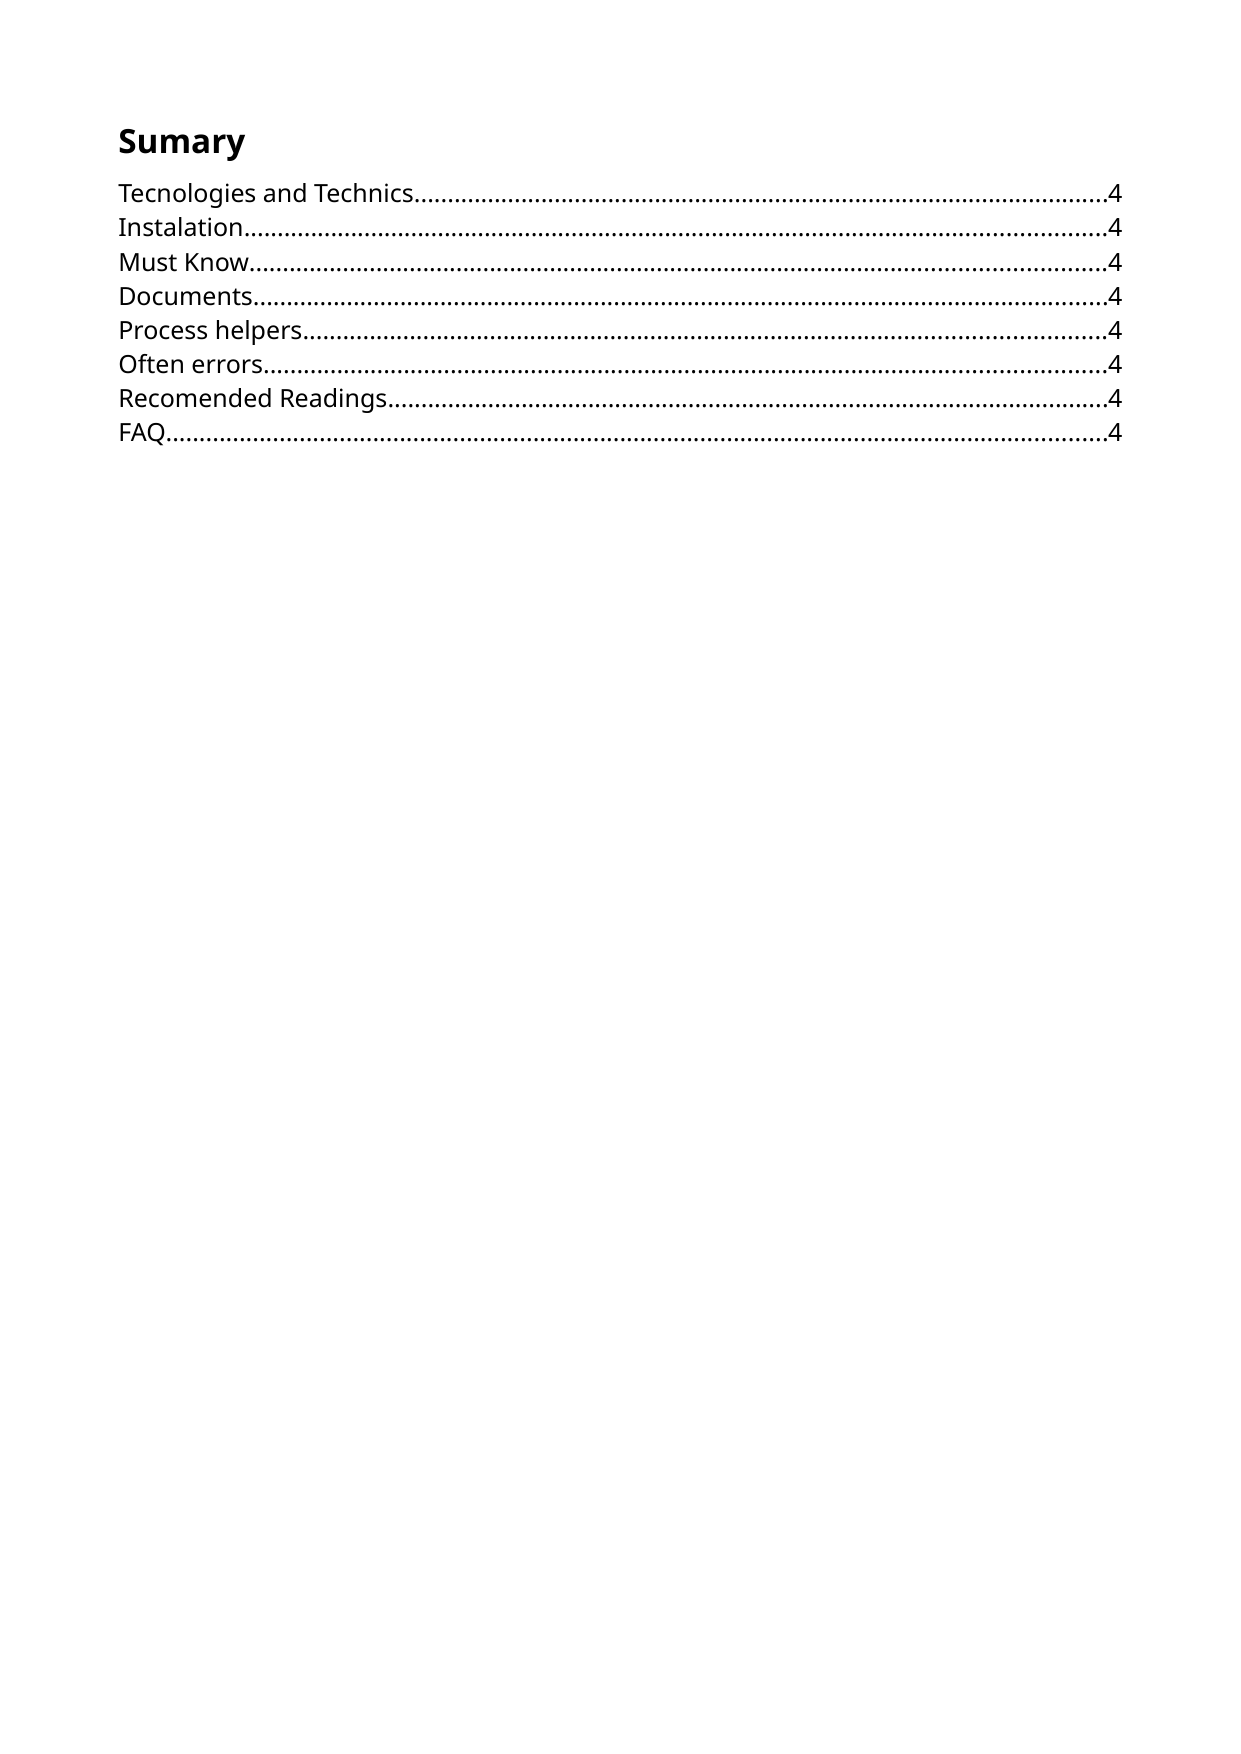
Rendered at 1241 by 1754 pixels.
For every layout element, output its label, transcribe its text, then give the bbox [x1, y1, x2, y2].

text Recomended Readings 4 [118, 380, 1122, 414]
text Tecnologies and Technics 4 [118, 176, 1122, 210]
text Must Know 4 [118, 244, 1122, 278]
text Often errors 4 [118, 346, 1122, 380]
text Documents 4 [118, 278, 1122, 312]
text FAQ 4 [118, 414, 1122, 448]
text Process helpers 4 [118, 312, 1122, 346]
subtitle Sumary [118, 118, 1122, 163]
text Instalation 4 [118, 210, 1122, 244]
